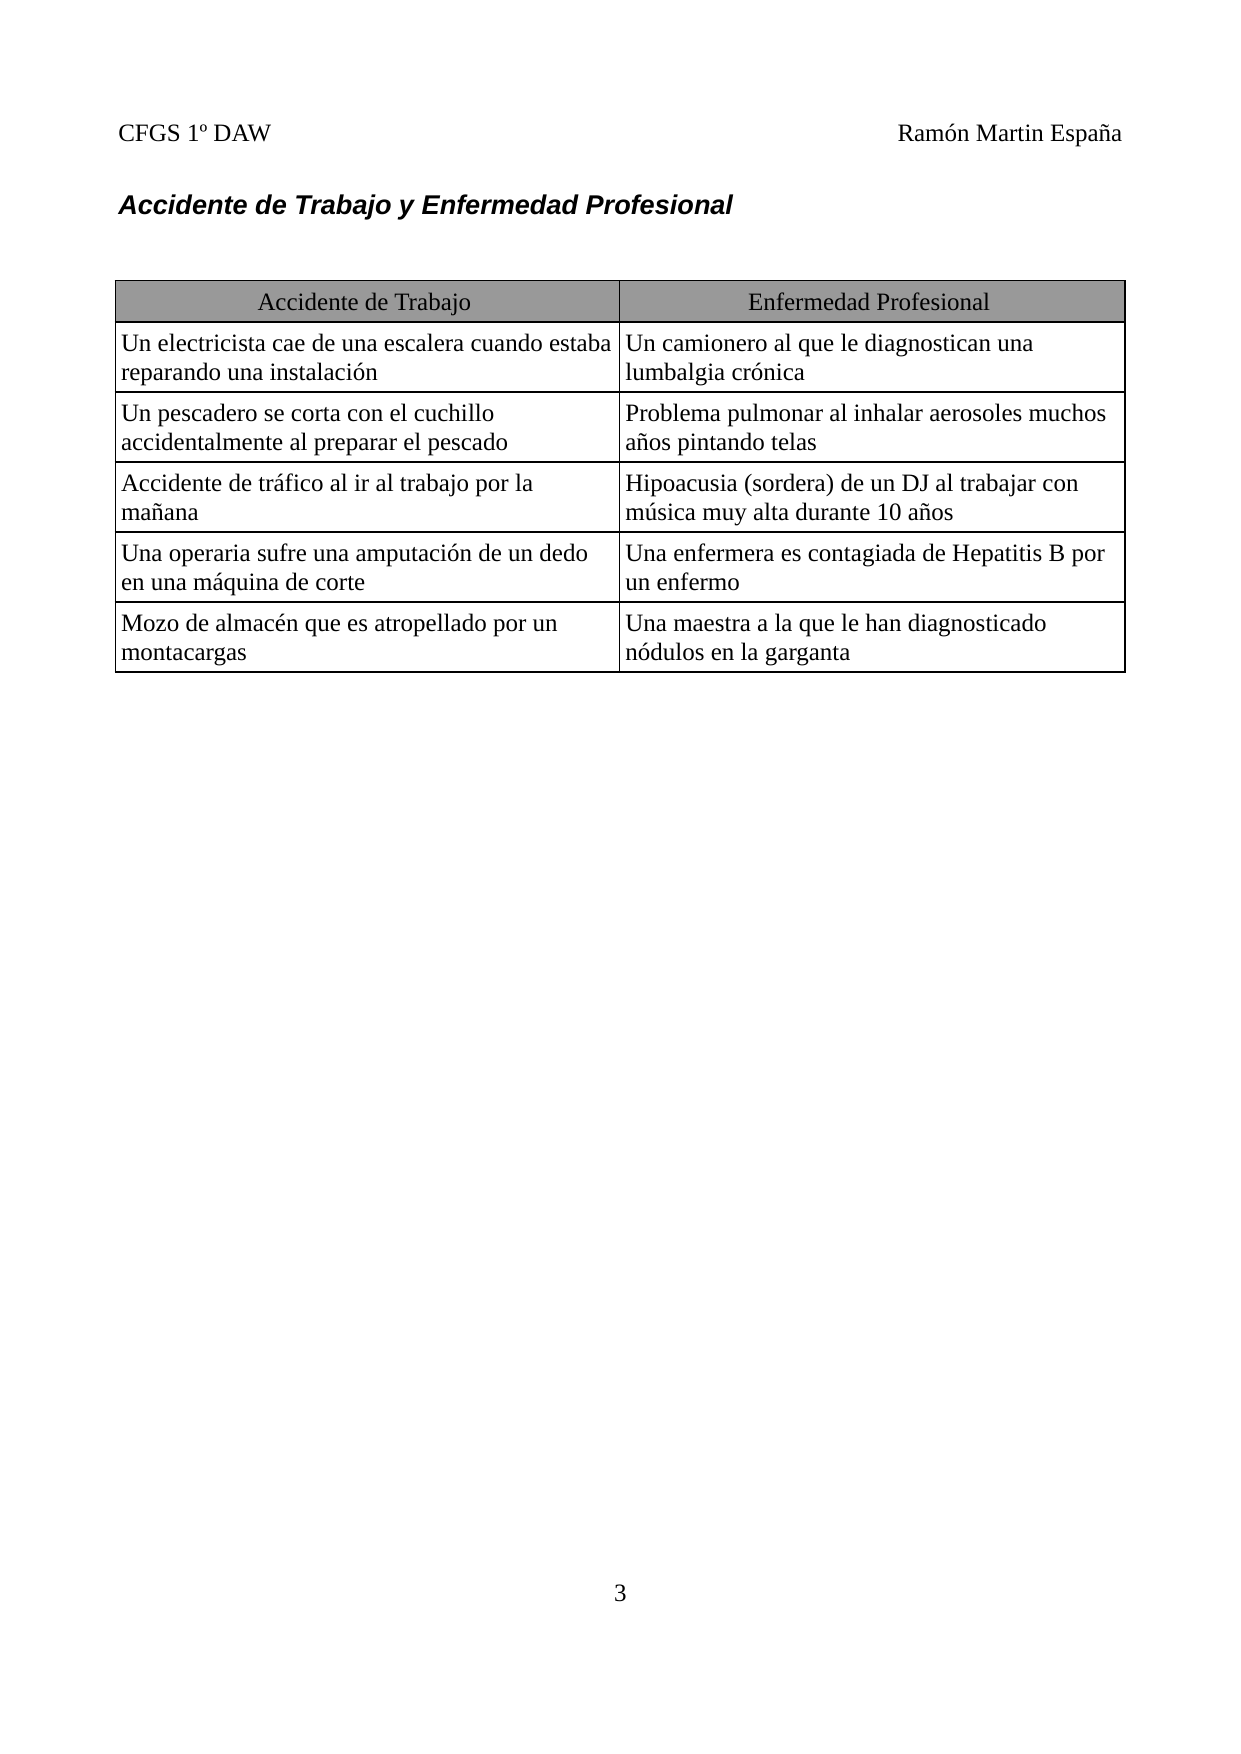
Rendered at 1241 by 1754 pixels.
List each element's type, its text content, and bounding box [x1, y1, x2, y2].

table_cell Una operaria sufre una amputación de un dedo en una máquina de corte [116, 533, 619, 601]
table_cell Problema pulmonar al inhalar aerosoles muchos años pintando telas [620, 393, 1124, 461]
table_cell Un electricista cae de una escalera cuando estaba reparando una instalación [116, 323, 619, 391]
table_cell Una enfermera es contagiada de Hepatitis B por un enfermo [620, 533, 1124, 601]
table_cell Un camionero al que le diagnostican una lumbalgia crónica [620, 323, 1124, 391]
table_cell Mozo de almacén que es atropellado por un montacargas [116, 603, 619, 671]
table_header Enfermedad Profesional [620, 281, 1124, 321]
table_cell Una maestra a la que le han diagnosticado nódulos en la garganta [620, 603, 1124, 671]
table_cell Un pescadero se corta con el cuchillo accidentalmente al preparar el pescado [116, 393, 619, 461]
table_cell Hipoacusia (sordera) de un DJ al trabajar con música muy alta durante 10 años [620, 463, 1124, 531]
table_header Accidente de Trabajo [116, 281, 619, 321]
subtitle Accidente de Trabajo y Enfermedad Profesional [118, 189, 1122, 220]
table_cell Accidente de tráfico al ir al trabajo por la mañana [116, 463, 619, 531]
